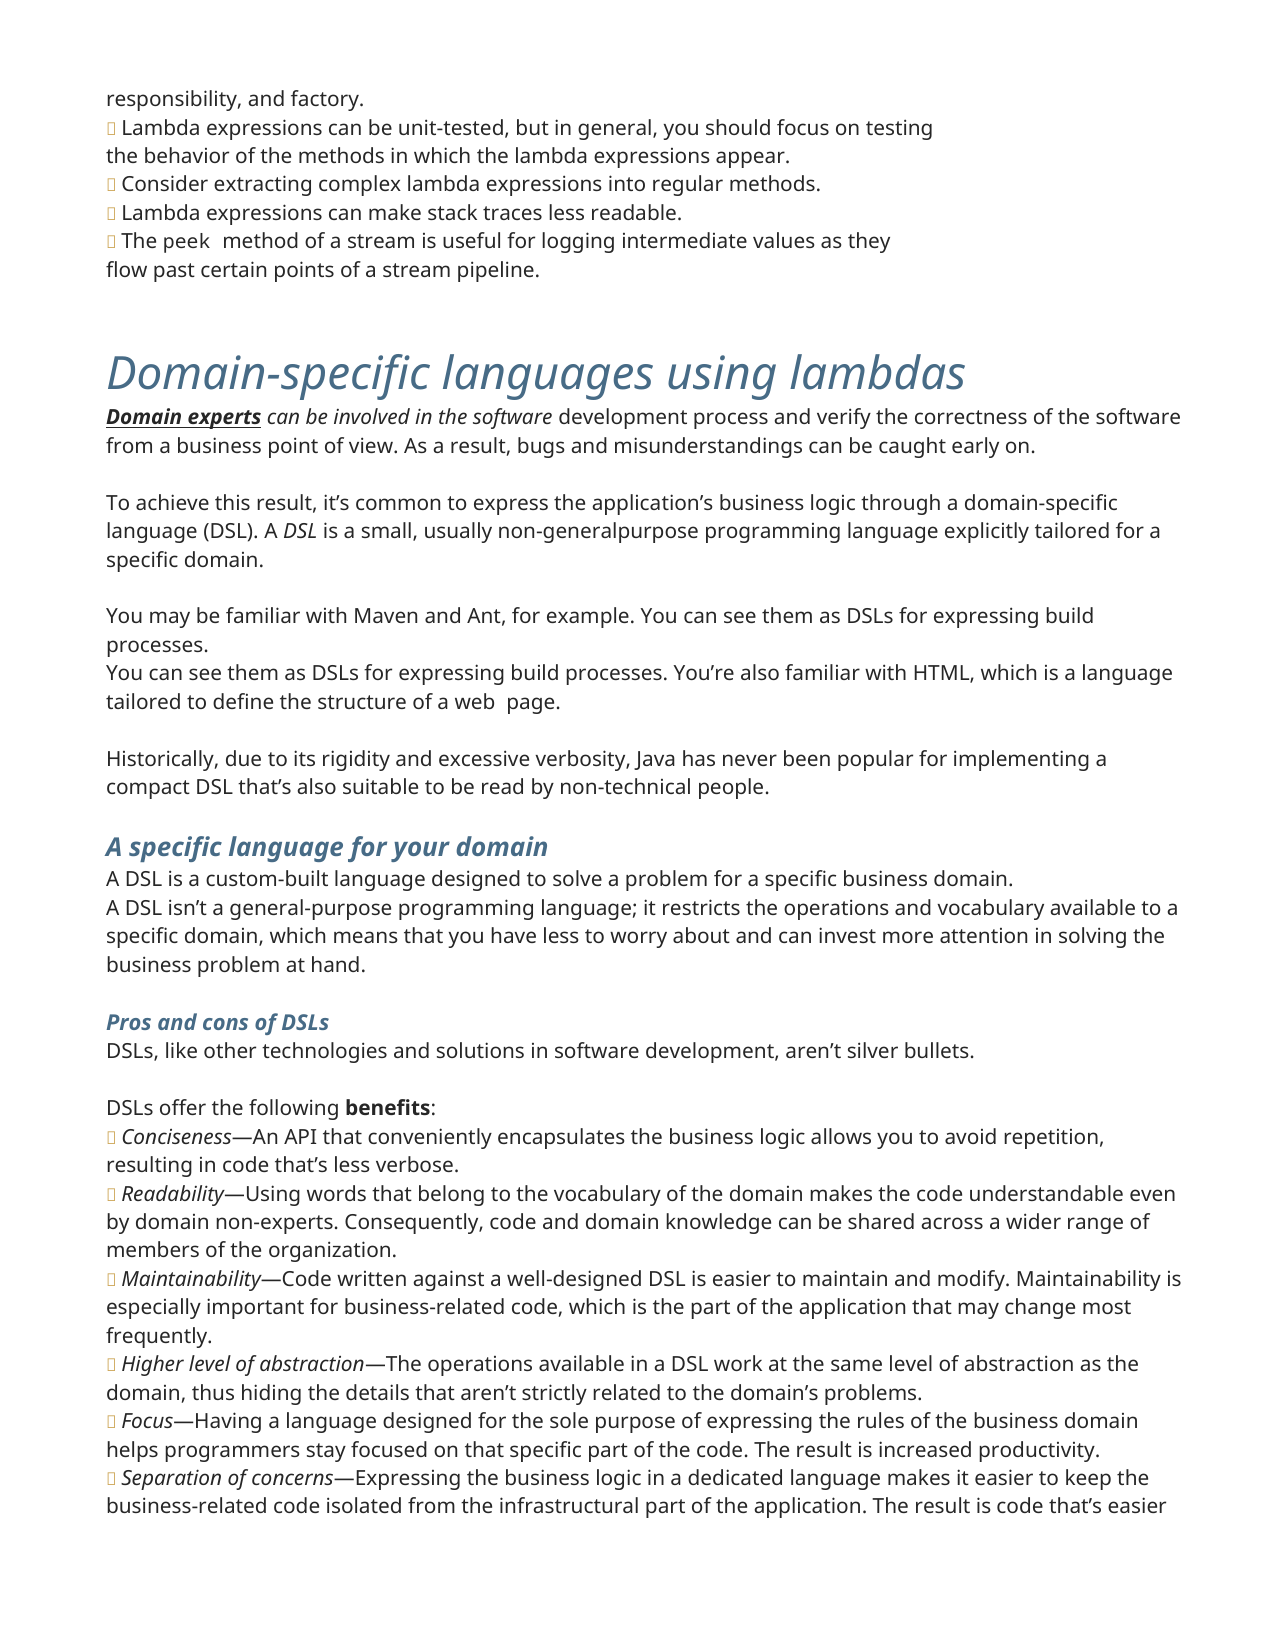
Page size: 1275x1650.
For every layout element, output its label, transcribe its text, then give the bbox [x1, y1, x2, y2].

text Historically, due to its rigidity and excessive verbosity, Java has never been popular for implementing a compact DSL that’s also suitable to be read by non-technical people. [106, 744, 1190, 801]
text DSLs offer the following benefits: [106, 1093, 1190, 1122]
text flow past certain points of a stream pipeline. [106, 255, 1190, 283]
text You can see them as DSLs for expressing build processes. You’re also familiar with HTML, which is a language tailored to define the structure of a web page. [106, 658, 1190, 715]
text DSLs, like other technologies and solutions in software development, aren’t silver bullets. [106, 1037, 1190, 1065]
text Domain experts can be involved in the software development process and verify the correctness of the software from a business point of view. As a result, bugs and misunderstandings can be caught early on. [106, 402, 1190, 459]
text Pros and cons of DSLs [106, 1007, 1190, 1037]
text  Maintainability—Code written against a well-designed DSL is easier to maintain and modify. Maintainability is especially important for business-related code, which is the part of the application that may change most frequently. [106, 1264, 1190, 1349]
text  Focus—Having a language designed for the sole purpose of expressing the rules of the business domain helps programmers stay focused on that specific part of the code. The result is increased productivity. [106, 1406, 1190, 1463]
text A specific language for your domain [106, 829, 1190, 864]
text  Conciseness—An API that conveniently encapsulates the business logic allows you to avoid repetition, resulting in code that’s less verbose. [106, 1122, 1190, 1179]
text You may be familiar with Maven and Ant, for example. You can see them as DSLs for expressing build processes. [106, 602, 1190, 658]
text responsibility, and factory. [106, 84, 1190, 113]
text A DSL isn’t a general-purpose programming language; it restricts the operations and vocabulary available to a specific domain, which means that you have less to worry about and can invest more attention in solving the business problem at hand. [106, 893, 1190, 978]
text  Lambda expressions can be unit-tested, but in general, you should focus on testing [106, 113, 1190, 141]
text  Lambda expressions can make stack traces less readable. [106, 198, 1190, 226]
text To achieve this result, it’s common to express the application’s business logic through a domain-specific language (DSL). A DSL is a small, usually non-generalpurpose programming language explicitly tailored for a specific domain. [106, 488, 1190, 573]
text the behavior of the methods in which the lambda expressions appear. [106, 141, 1190, 169]
text Domain-specific languages using lambdas [106, 340, 1190, 402]
text  Readability—Using words that belong to the vocabulary of the domain makes the code understandable even by domain non-experts. Consequently, code and domain knowledge can be shared across a wider range of members of the organization. [106, 1179, 1190, 1264]
text A DSL is a custom-built language designed to solve a problem for a specific business domain. [106, 864, 1190, 893]
text  Higher level of abstraction—The operations available in a DSL work at the same level of abstraction as the domain, thus hiding the details that aren’t strictly related to the domain’s problems. [106, 1349, 1190, 1406]
text  Consider extracting complex lambda expressions into regular methods. [106, 169, 1190, 198]
text  Separation of concerns—Expressing the business logic in a dedicated language makes it easier to keep the business-related code isolated from the infrastructural part of the application. The result is code that’s easier [106, 1463, 1190, 1520]
text  The peek method of a stream is useful for logging intermediate values as they [106, 226, 1190, 255]
